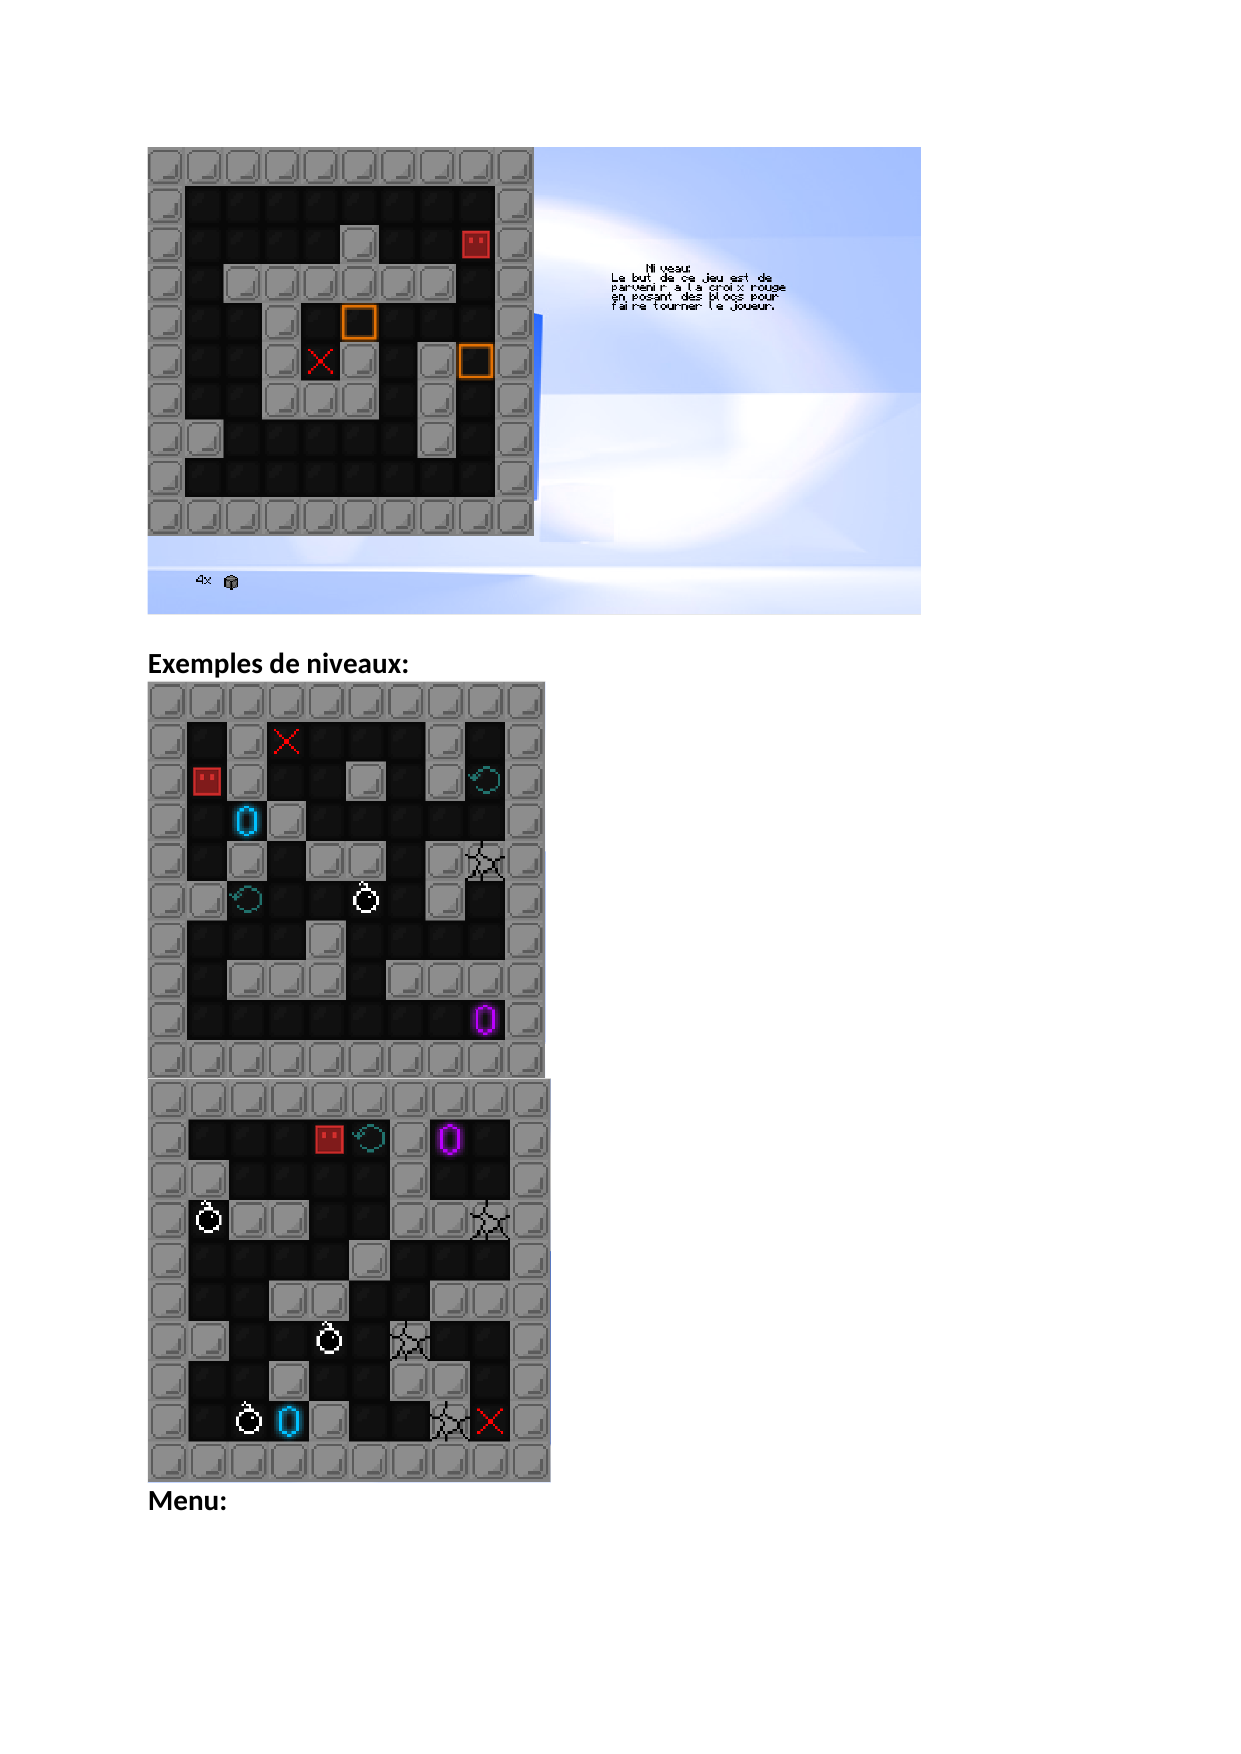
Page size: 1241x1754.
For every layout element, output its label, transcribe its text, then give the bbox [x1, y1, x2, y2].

text Exemples de niveaux: [148, 645, 1093, 681]
text Menu: [148, 1482, 1093, 1518]
picture [147, 147, 921, 615]
picture [147, 680, 551, 1483]
